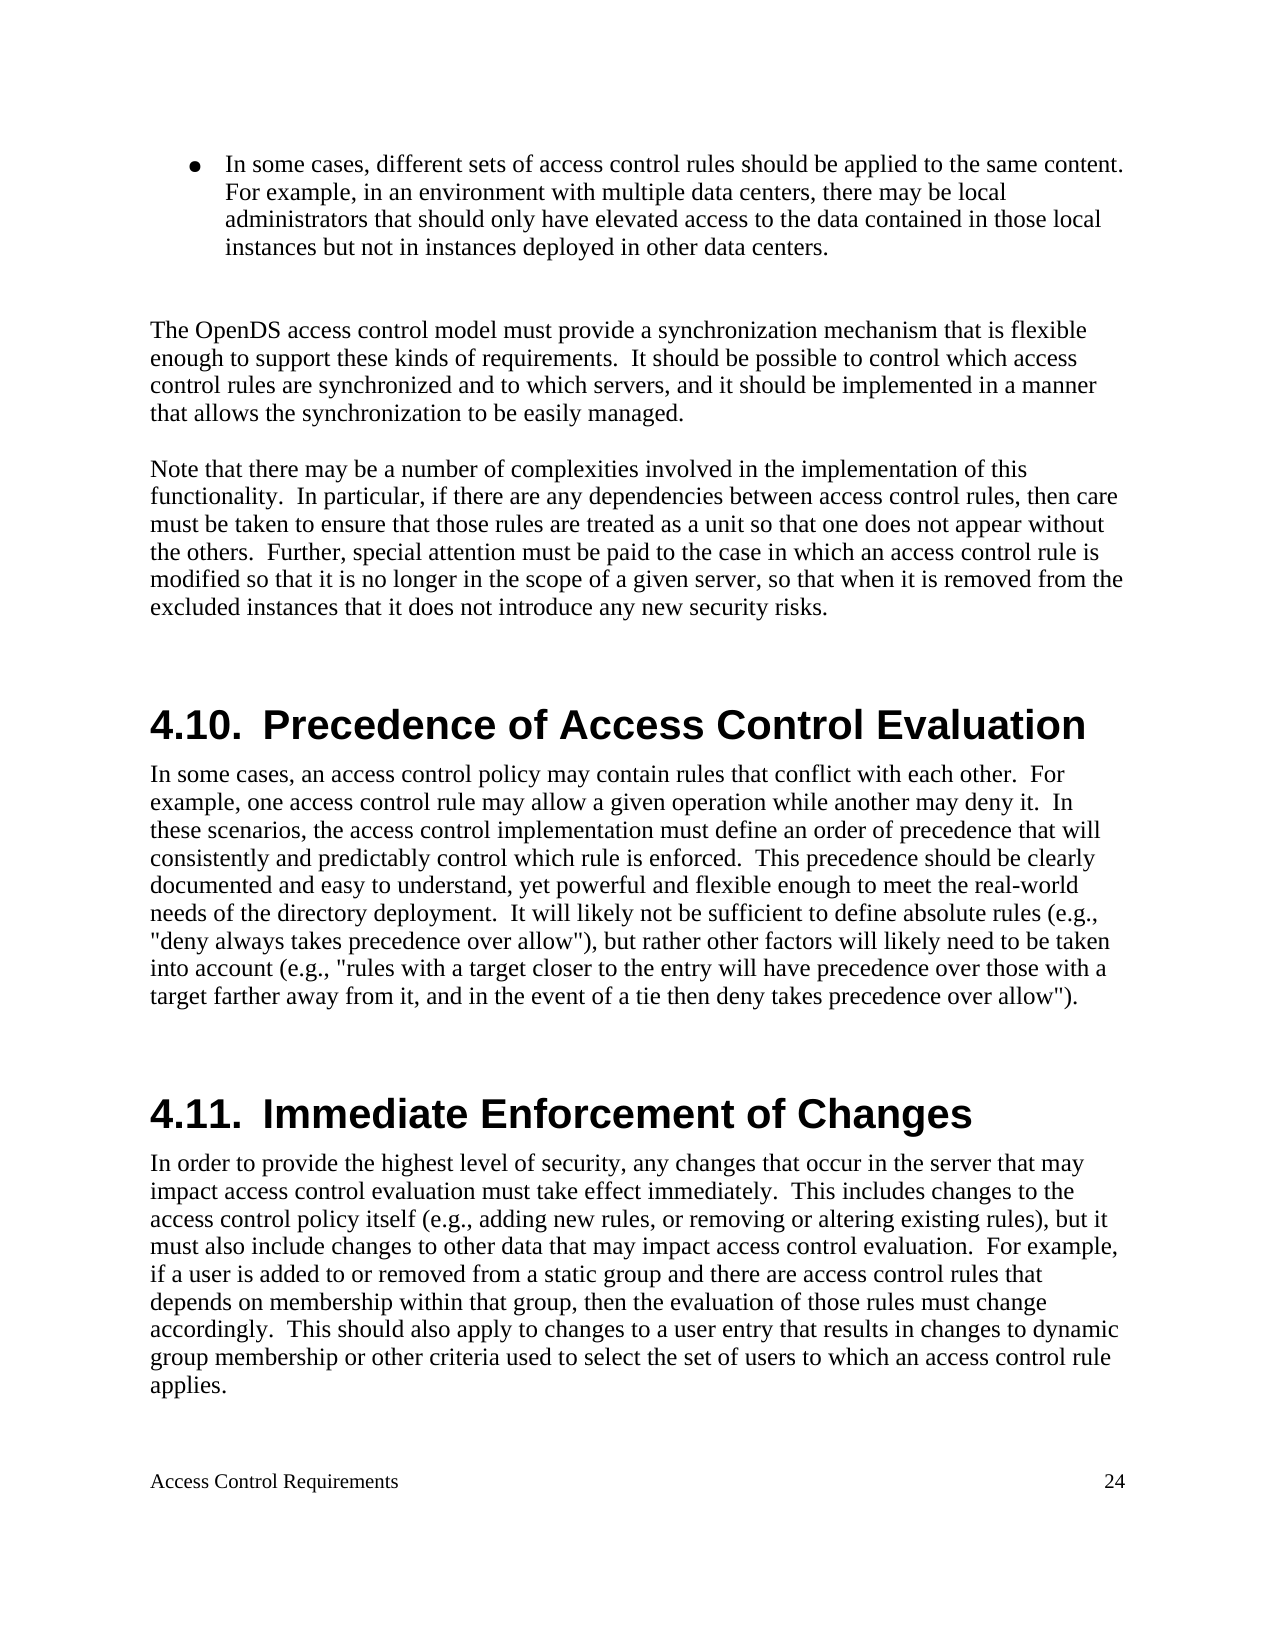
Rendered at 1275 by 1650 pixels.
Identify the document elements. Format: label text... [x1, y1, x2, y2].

list In some cases, different sets of access control rules should be applied to the same content. For example, in an environment with multiple data centers, there may be local administrators that should only have elevated access to the data contained in those local instances but not in instances deployed in other data centers. [187, 150, 1125, 261]
text In some cases, an access control policy may contain rules that conflict with each other. For example, one access control rule may allow a given operation while another may deny it. In these scenarios, the access control implementation must define an order of precedence that will consistently and predictably control which rule is enforced. This precedence should be clearly documented and easy to understand, yet powerful and flexible enough to meet the real-world needs of the directory deployment. It will likely not be sufficient to define absolute rules (e.g., "deny always takes precedence over allow"), but rather other factors will likely need to be taken into account (e.g., "rules with a target closer to the entry will have precedence over those with a target farther away from it, and in the event of a tie then deny takes precedence over allow"). [150, 761, 1125, 1010]
text The OpenDS access control model must provide a synchronization mechanism that is flexible enough to support these kinds of requirements. It should be possible to control which access control rules are synchronized and to which servers, and it should be implemented in a manner that allows the synchronization to be easily managed. [150, 316, 1125, 427]
subtitle Precedence of Access Control Evaluation [150, 701, 1125, 748]
text In order to provide the highest level of security, any changes that occur in the server that may impact access control evaluation must take effect immediately. This includes changes to the access control policy itself (e.g., adding new rules, or removing or altering existing rules), but it must also include changes to other data that may impact access control evaluation. For example, if a user is added to or removed from a static group and there are access control rules that depends on membership within that group, then the evaluation of those rules must change accordingly. This should also apply to changes to a user entry that results in changes to dynamic group membership or other criteria used to select the set of users to which an access control rule applies. [150, 1149, 1125, 1399]
subtitle Immediate Enforcement of Changes [150, 1090, 1125, 1137]
text Note that there may be a number of complexities involved in the implementation of this functionality. In particular, if there are any dependencies between access control rules, then care must be taken to ensure that those rules are treated as a unit so that one does not appear without the others. Further, special attention must be paid to the case in which an access control rule is modified so that it is no longer in the scope of a given server, so that when it is removed from the excluded instances that it does not introduce any new security risks. [150, 455, 1125, 621]
